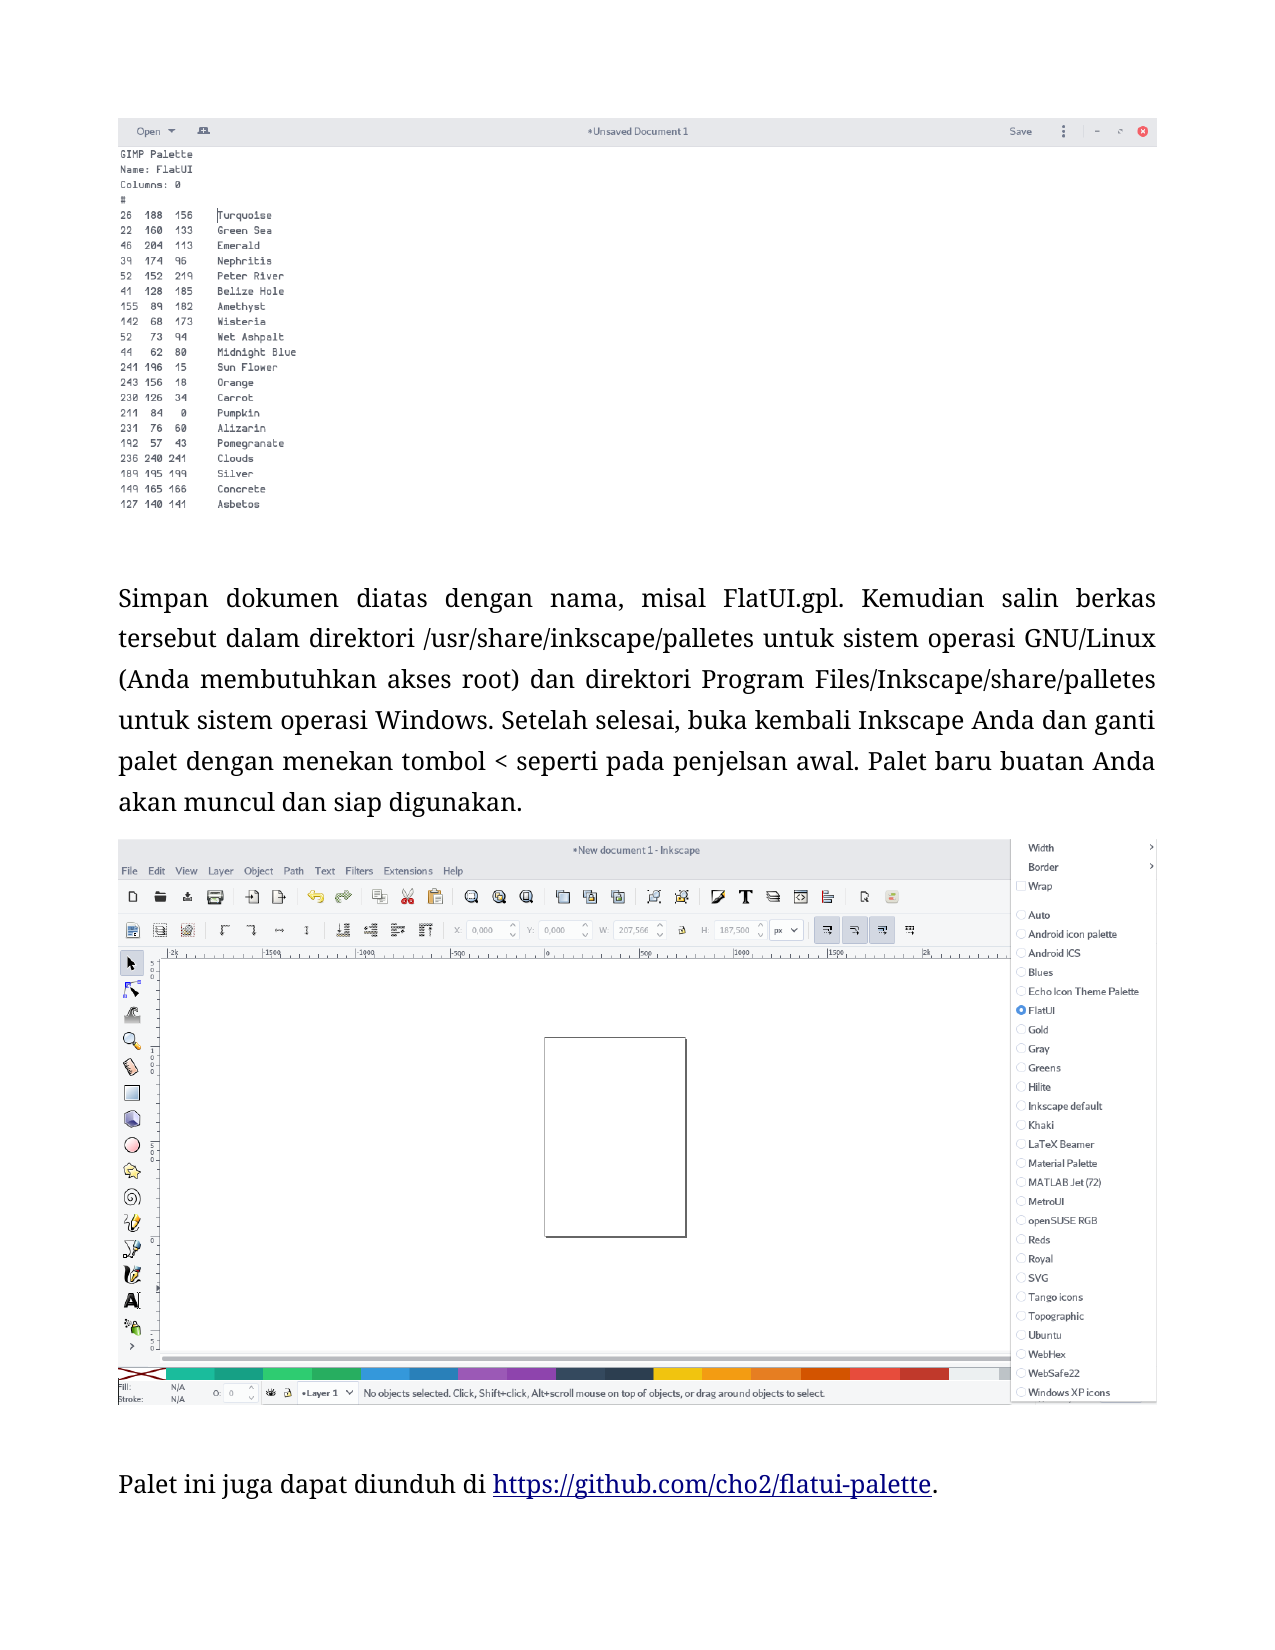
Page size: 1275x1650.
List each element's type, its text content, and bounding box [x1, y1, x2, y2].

text Simpan dokumen diatas dengan nama, misal FlatUI.gpl. Kemudian salin berkas tersebut dalam direktori /usr/share/inkscape/palletes untuk sistem operasi GNU/Linux (Anda membutuhkan akses root) dan direktori Program Files/Inkscape/share/palletes untuk sistem operasi Windows. Setelah selesai, buka kembali Inkscape Anda dan ganti palet dengan menekan tombol < seperti pada penjelsan awal. Palet baru buatan Anda akan muncul dan siap digunakan. [118, 580, 1157, 818]
text Palet ini juga dapat diunduh di https://github.com/cho2/flatui-palette. [118, 1467, 1157, 1501]
picture [118, 839, 1157, 1405]
picture [118, 118, 1157, 518]
